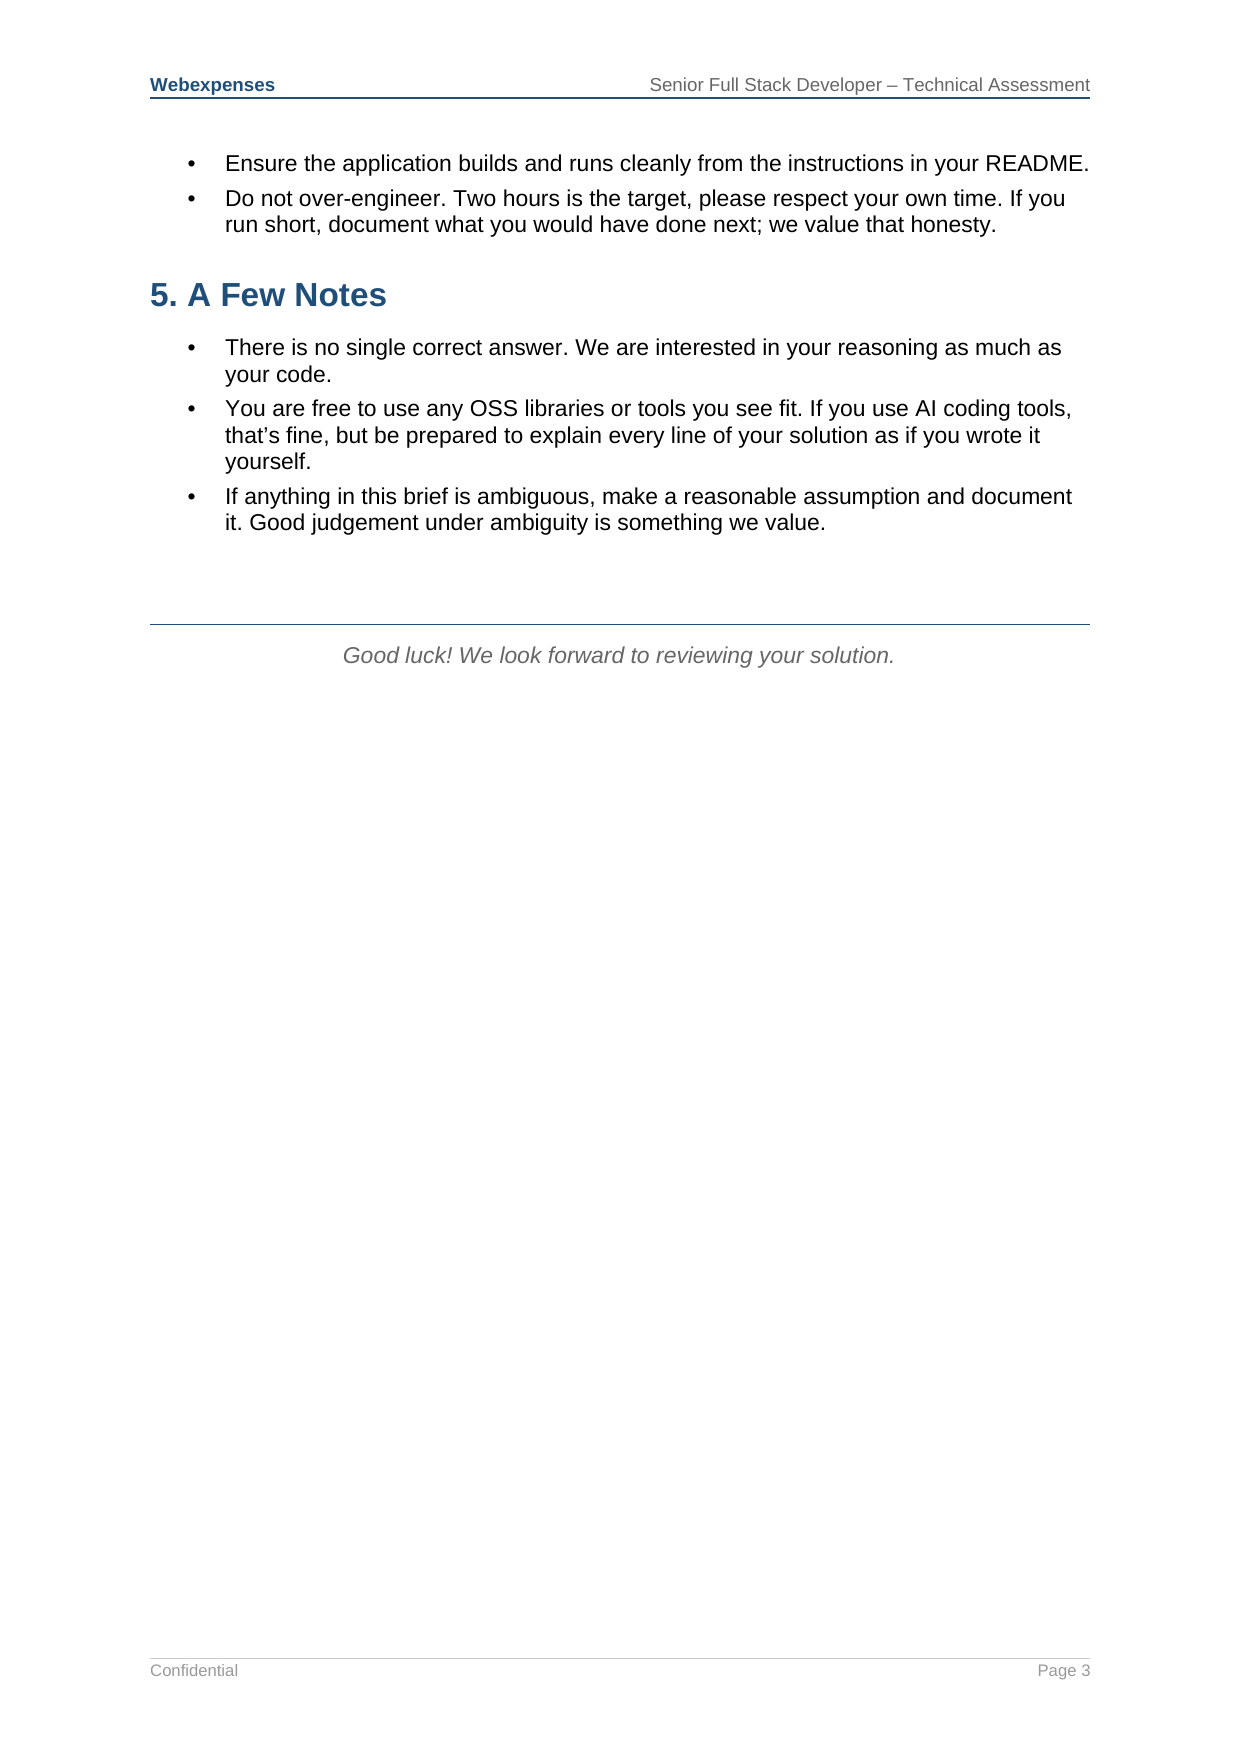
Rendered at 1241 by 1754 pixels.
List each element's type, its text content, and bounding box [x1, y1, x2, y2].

list If anything in this brief is ambiguous, make a reasonable assumption and document it. Good judgement under ambiguity is something we value. [187, 483, 1090, 535]
list Ensure the application builds and runs cleanly from the instructions in your README. [187, 150, 1090, 176]
text Good luck! We look forward to reviewing your solution. [150, 625, 1090, 668]
list There is no single correct answer. We are interested in your reasoning as much as your code. [187, 334, 1090, 387]
list Do not over-engineer. Two hours is the target, please respect your own time. If you run short, document what you would have done next; we value that honesty. [187, 185, 1090, 237]
subtitle 5. A Few Notes [150, 275, 1090, 313]
list You are free to use any OSS libraries or tools you see fit. If you use AI coding tools, that’s fine, but be prepared to explain every line of your solution as if you wrote it yourself. [187, 395, 1090, 474]
